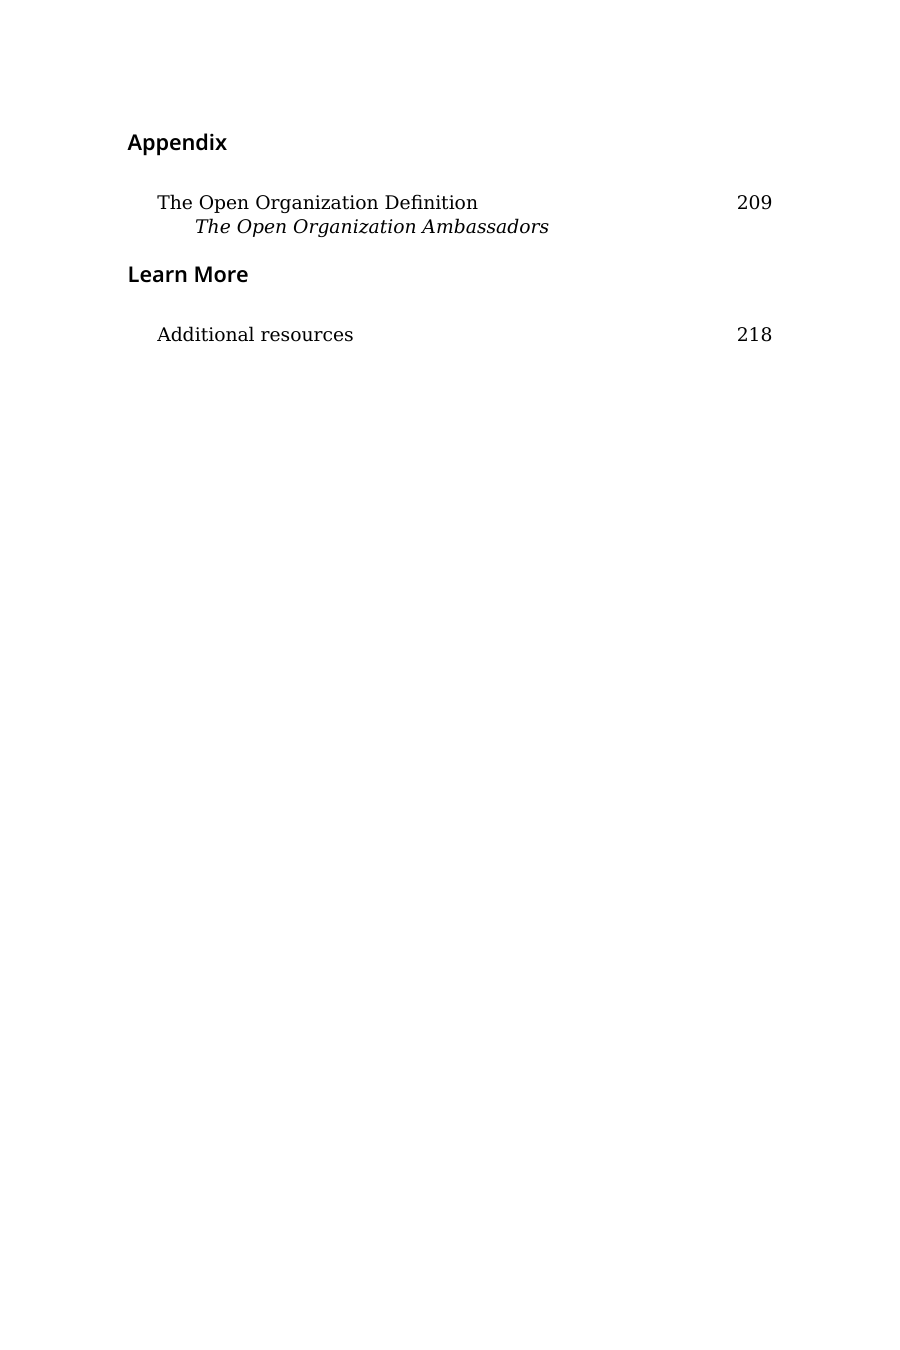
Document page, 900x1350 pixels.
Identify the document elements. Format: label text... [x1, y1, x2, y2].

text The Open Organization Ambassadors [195, 216, 772, 260]
text Learn More [127, 260, 772, 322]
text Additional resources 218 [157, 324, 772, 346]
text Appendix [127, 127, 772, 189]
text The Open Organization Definition 209 [157, 192, 772, 214]
